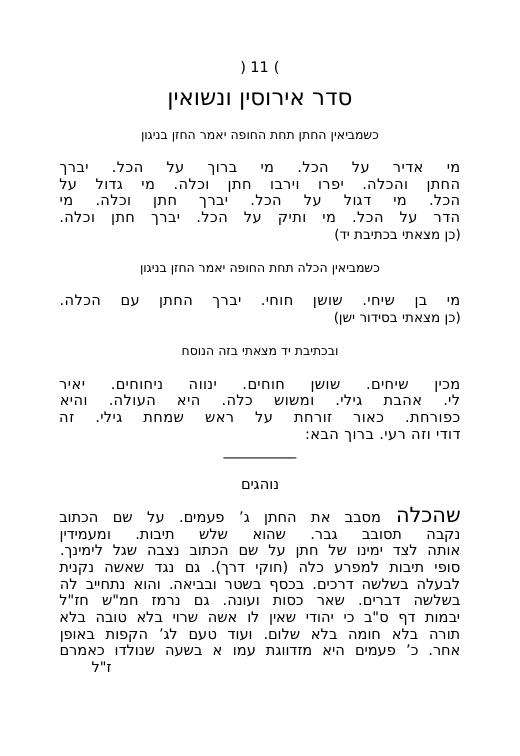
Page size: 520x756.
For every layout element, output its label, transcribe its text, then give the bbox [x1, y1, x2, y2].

text סופי תיבות למפרע כלה (חוקי דרך). גם נגד שאשה נקנית [59, 559, 461, 576]
text סדר אירוסין ונשואין [171, 92, 241, 109]
text אחר. כ’ פעמים היא מזדווגת עמו א בשעה שנולדו כאמרם [59, 642, 461, 659]
text תורה בלא חומה בלא שלום. ועוד טעם לג’ הקפות באופן [59, 626, 461, 642]
text שהכלה מסבב את החתן ג’ פעמים. על שם הכתוב [59, 509, 461, 526]
text נקבה תסובב גבר. שהוא שלש תיבות. ומעמידין [59, 526, 461, 542]
text לי. אהבת גילי. ומשוש כלה. היא העולה. והיא [59, 392, 461, 409]
text אותה לצד ימינו של חתן על שם הכתוב נצבה שגל לימינך. [59, 542, 461, 559]
text כשמביאין החתן תחת החופה יאמר החזן בניגון [59, 126, 461, 142]
text סדר אירוסין ונשואין [243, 92, 461, 109]
text כשמביאין הכלה תחת החופה יאמר החזן בניגון [59, 259, 461, 276]
text לבעלה בשלשה דרכים. בכסף בשטר ובביאה. והוא נתחייב לה [59, 576, 461, 592]
text מכין שיחים. שושן חוחים. ינווה ניחוחים. יאיר [59, 376, 461, 392]
text (כן מצאתי בסידור ישן) [59, 309, 461, 326]
text מי בן שיחי. שושן חוחי. יברך החתן עם הכלה. [59, 292, 461, 309]
text ובכתיבת יד מצאתי בזה הנוסח [59, 342, 461, 359]
text ) 11 ( [59, 59, 461, 76]
text הכל. מי דגול על הכל. יברך חתן וכלה. מי [59, 192, 461, 209]
text (כן מצאתי בכתיבת יד) [59, 226, 461, 242]
text הדר על הכל. מי ותיק על הכל. יברך חתן וכלה. [59, 209, 461, 226]
text החתן והכלה. יפרו וירבו חתן וכלה. מי גדול על [59, 176, 461, 192]
text ז"ל [59, 659, 461, 676]
text סדר אירוסין ונשואין [59, 92, 169, 109]
text נוהגים [59, 476, 461, 492]
text __________ [59, 442, 461, 459]
text יבמות דף ס"ב כי יהודי שאין לו אשה שרוי בלא טובה בלא [59, 609, 461, 626]
text מי אדיר על הכל. מי ברוך על הכל. יברך [59, 159, 461, 176]
text דודי וזה רעי. ברוך הבא: [59, 426, 461, 442]
text בשלשה דברים. שאר כסות ועונה. גם נרמז חמ"ש חז"ל [59, 592, 461, 609]
text כפורחת. כאור זורחת על ראש שמחת גילי. זה [59, 409, 461, 426]
